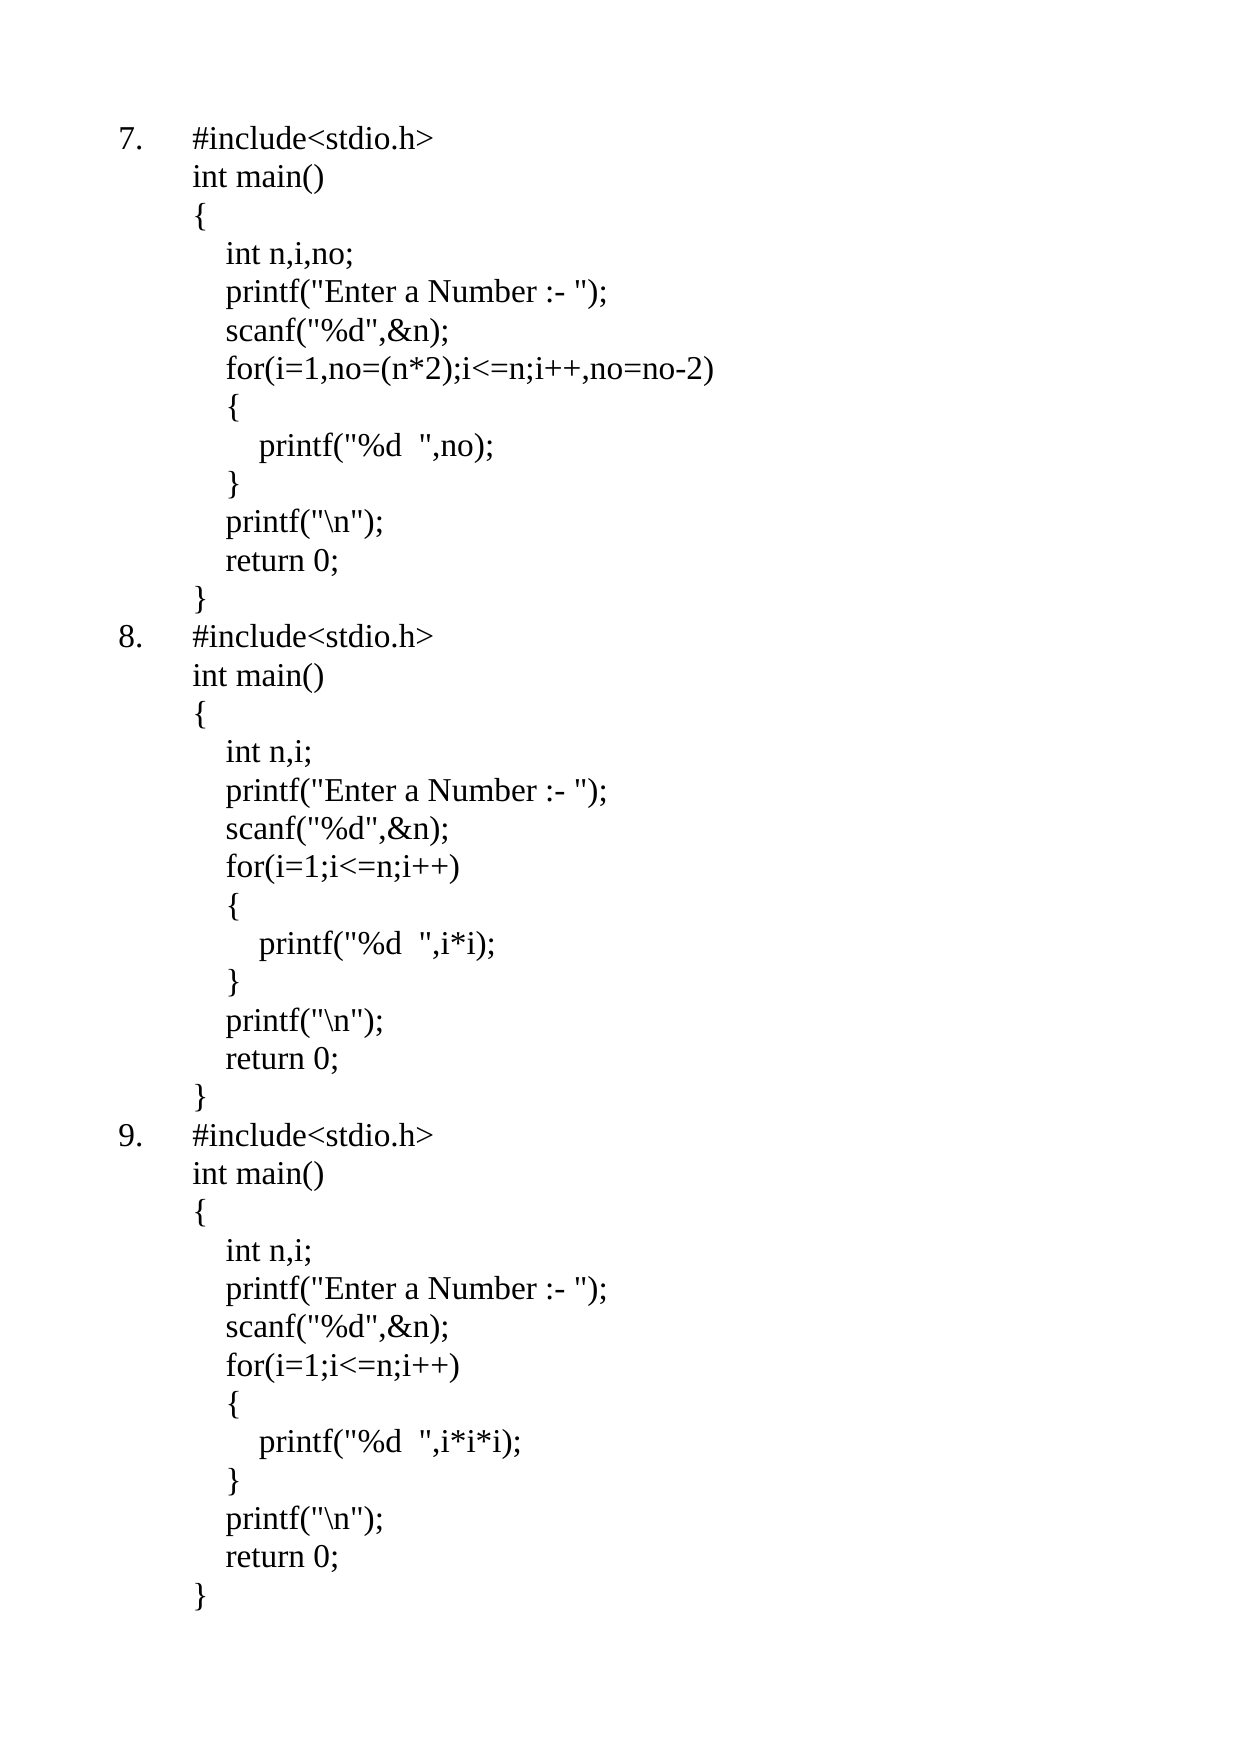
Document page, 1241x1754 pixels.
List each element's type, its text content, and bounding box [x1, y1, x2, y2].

text scanf("%d",&n); [118, 1306, 1122, 1345]
text for(i=1,no=(n*2);i<=n;i++,no=no-2) [118, 348, 1122, 386]
text return 0; [118, 540, 1122, 578]
text } [118, 578, 1122, 616]
text printf("\n"); [118, 1000, 1122, 1038]
text printf("Enter a Number :- "); [118, 271, 1122, 310]
text } [118, 1076, 1122, 1115]
text } [118, 1575, 1122, 1613]
text } [118, 961, 1122, 1000]
text for(i=1;i<=n;i++) [118, 846, 1122, 885]
text printf("%d ",i*i*i); [118, 1421, 1122, 1460]
text { [118, 195, 1122, 233]
text int main() [118, 156, 1122, 195]
text } [118, 1460, 1122, 1498]
text } [118, 463, 1122, 501]
text printf("Enter a Number :- "); [118, 770, 1122, 808]
text { [118, 386, 1122, 425]
text { [118, 885, 1122, 923]
text 8. #include<stdio.h> [118, 616, 1122, 655]
text int n,i,no; [118, 233, 1122, 271]
text printf("%d ",no); [118, 425, 1122, 463]
text for(i=1;i<=n;i++) [118, 1345, 1122, 1383]
text int main() [118, 655, 1122, 693]
text printf("\n"); [118, 501, 1122, 540]
text int main() [118, 1153, 1122, 1191]
text printf("\n"); [118, 1498, 1122, 1536]
text { [118, 1383, 1122, 1421]
text int n,i; [118, 1230, 1122, 1268]
text return 0; [118, 1536, 1122, 1575]
text 9. #include<stdio.h> [118, 1115, 1122, 1153]
text { [118, 1191, 1122, 1230]
text printf("Enter a Number :- "); [118, 1268, 1122, 1306]
text return 0; [118, 1038, 1122, 1076]
text int n,i; [118, 731, 1122, 770]
text scanf("%d",&n); [118, 808, 1122, 846]
text 7. #include<stdio.h> [118, 118, 1122, 156]
text scanf("%d",&n); [118, 310, 1122, 348]
text printf("%d ",i*i); [118, 923, 1122, 961]
text { [118, 693, 1122, 731]
